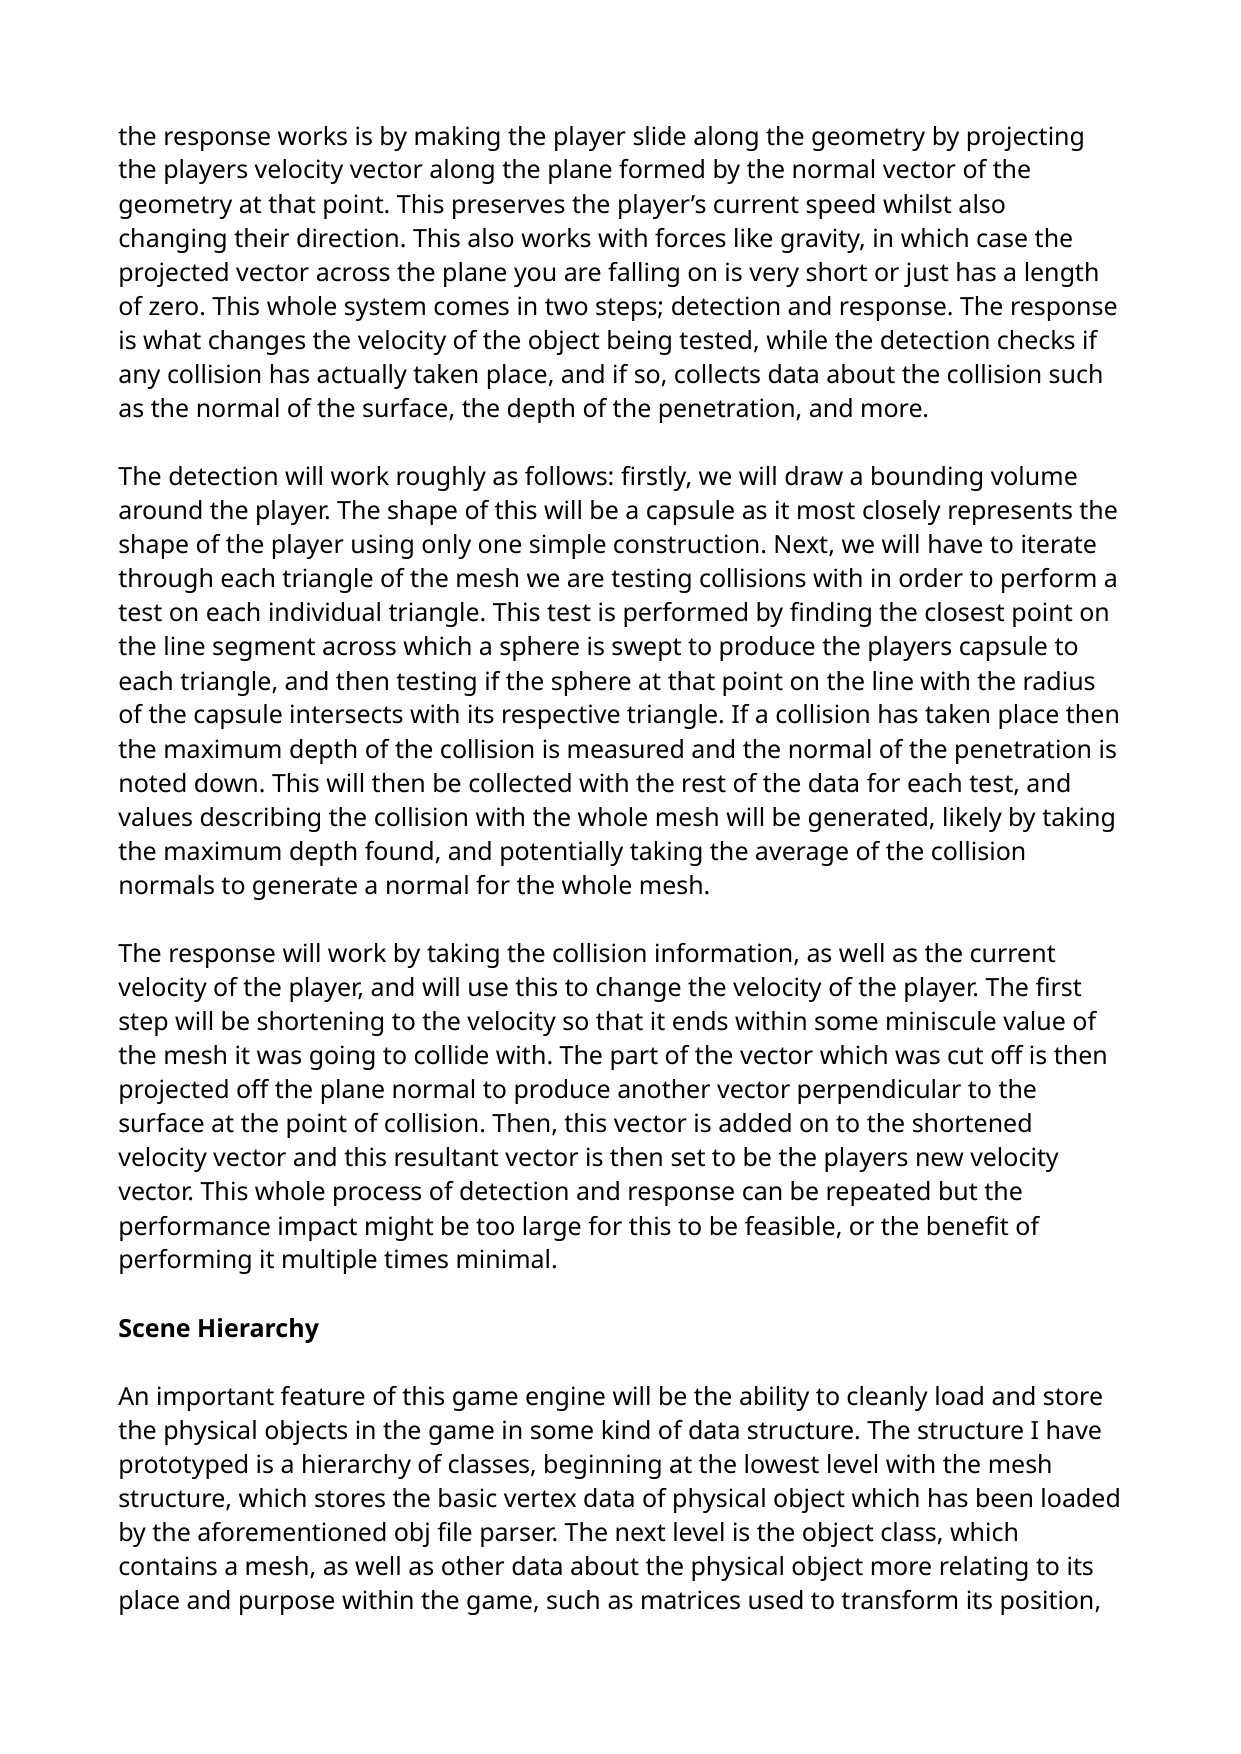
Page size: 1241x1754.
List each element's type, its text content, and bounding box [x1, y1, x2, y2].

text Scene Hierarchy [118, 1310, 1122, 1344]
text The response will work by taking the collision information, as well as the current velocity of the player, and will use this to change the velocity of the player. The first step will be shortening to the velocity so that it ends within some miniscule value of the mesh it was going to collide with. The part of the vector which was cut off is then projected off the plane normal to produce another vector perpendicular to the surface at the point of collision. Then, this vector is added on to the shortened velocity vector and this resultant vector is then set to be the players new velocity vector. This whole process of detection and response can be repeated but the performance impact might be too large for this to be feasible, or the benefit of performing it multiple times minimal. [118, 936, 1122, 1276]
text An important feature of this game engine will be the ability to cleanly load and store the physical objects in the game in some kind of data structure. The structure I have prototyped is a hierarchy of classes, beginning at the lowest level with the mesh structure, which stores the basic vertex data of physical object which has been loaded by the aforementioned obj file parser. The next level is the object class, which contains a mesh, as well as other data about the physical object more relating to its place and purpose within the game, such as matrices used to transform its position, [118, 1378, 1122, 1617]
text The detection will work roughly as follows: firstly, we will draw a bounding volume around the player. The shape of this will be a capsule as it most closely represents the shape of the player using only one simple construction. Next, we will have to iterate through each triangle of the mesh we are testing collisions with in order to perform a test on each individual triangle. This test is performed by finding the closest point on the line segment across which a sphere is swept to produce the players capsule to each triangle, and then testing if the sphere at that point on the line with the radius of the capsule intersects with its respective triangle. If a collision has taken place then the maximum depth of the collision is measured and the normal of the penetration is noted down. This will then be collected with the rest of the data for each test, and values describing the collision with the whole mesh will be generated, likely by taking the maximum depth found, and potentially taking the average of the collision normals to generate a normal for the whole mesh. [118, 459, 1122, 902]
text the response works is by making the player slide along the geometry by projecting the players velocity vector along the plane formed by the normal vector of the geometry at that point. This preserves the player’s current speed whilst also changing their direction. This also works with forces like gravity, in which case the projected vector across the plane you are falling on is very short or just has a length of zero. This whole system comes in two steps; detection and response. The response is what changes the velocity of the object being tested, while the detection checks if any collision has actually taken place, and if so, collects data about the collision such as the normal of the surface, the depth of the penetration, and more. [118, 118, 1122, 425]
